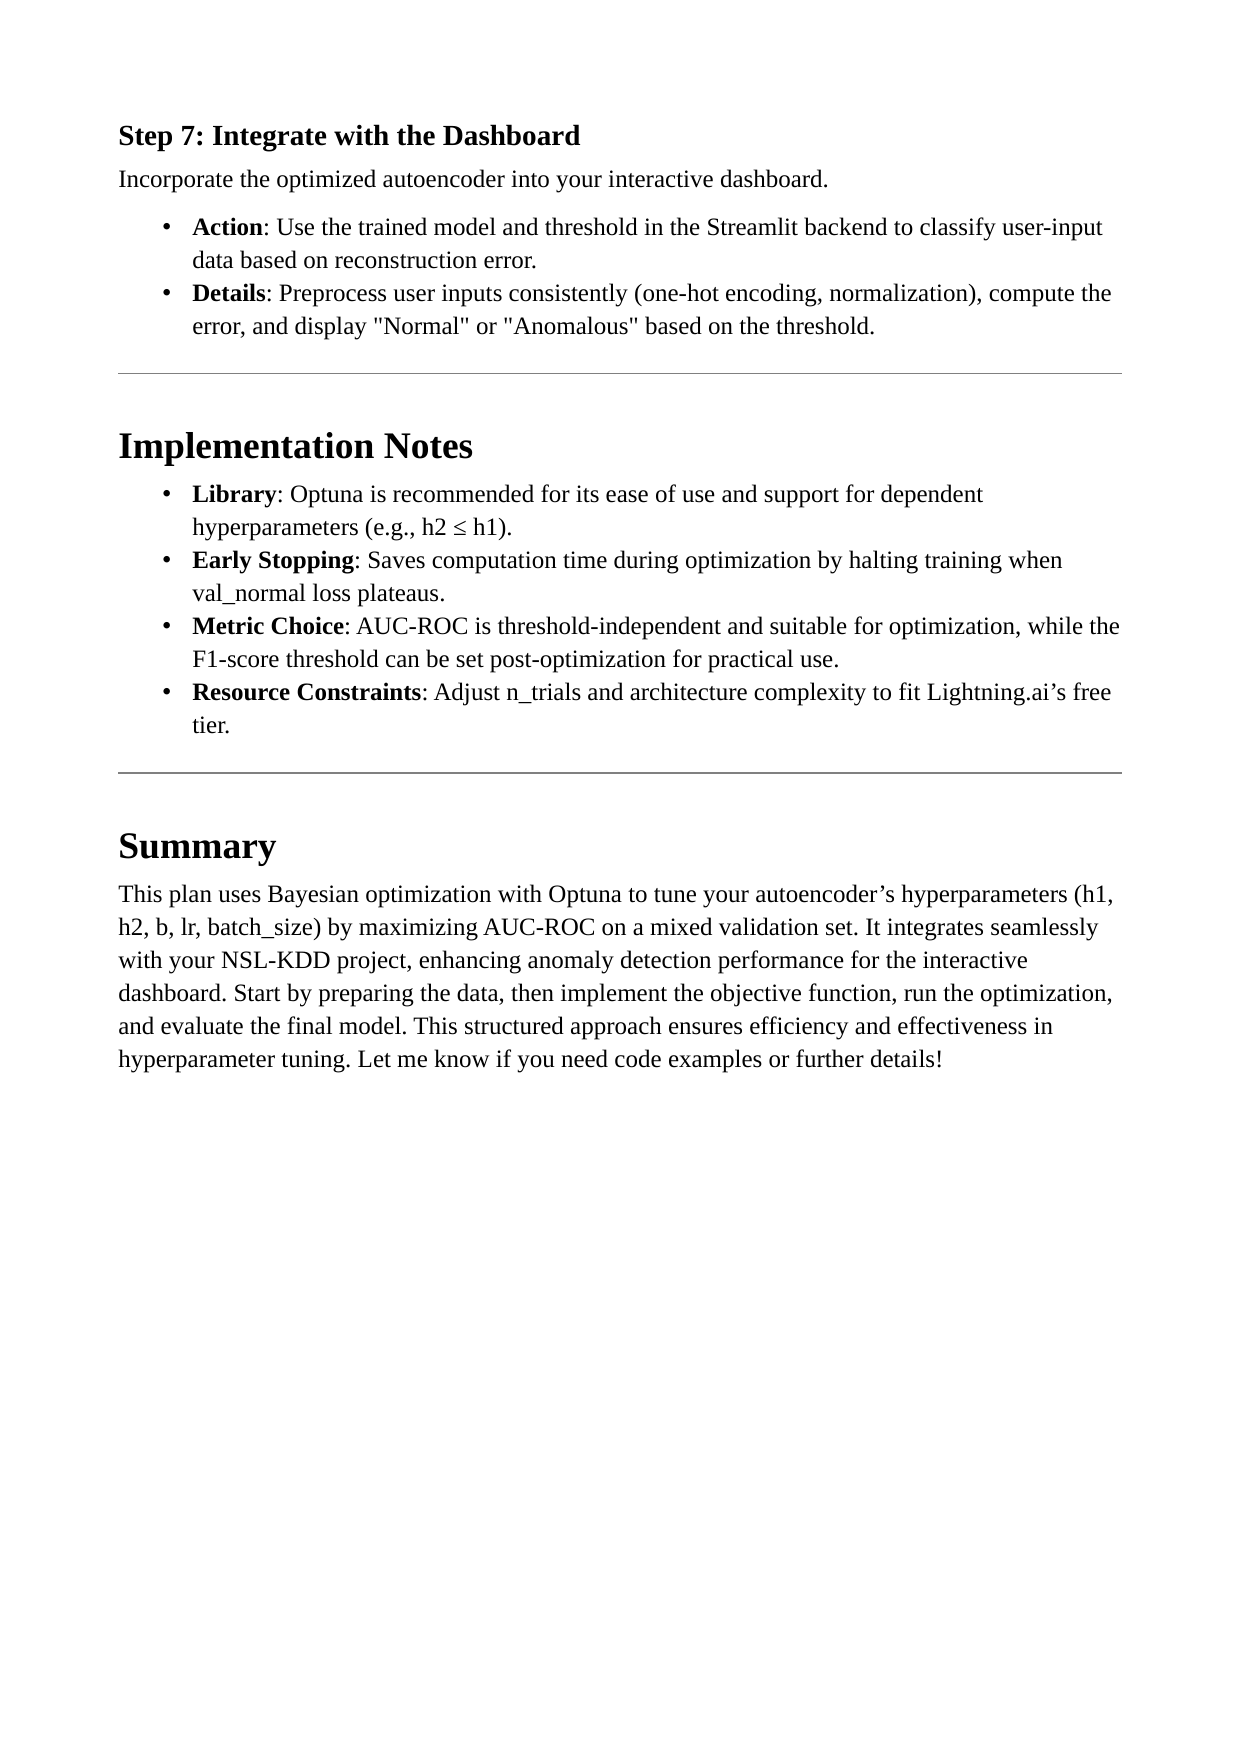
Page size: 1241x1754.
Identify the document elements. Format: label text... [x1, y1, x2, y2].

list Details: Preprocess user inputs consistently (one-hot encoding, normalization), compute the error, and display "Normal" or "Anomalous" based on the threshold. [162, 278, 1122, 339]
text This plan uses Bayesian optimization with Optuna to tune your autoencoder’s hyperparameters (h1, h2, b, lr, batch_size) by maximizing AUC-ROC on a mixed validation set. It integrates seamlessly with your NSL-KDD project, enhancing anomaly detection performance for the interactive dashboard. Start by preparing the data, then implement the objective function, run the optimization, and evaluate the final model. This structured approach ensures efficiency and effectiveness in hyperparameter tuning. Let me know if you need code examples or further details! [118, 879, 1122, 1072]
list Resource Constraints: Adjust n_trials and architecture complexity to fit Lightning.ai’s free tier. [162, 677, 1122, 739]
list Action: Use the trained model and threshold in the Streamlit backend to classify user-input data based on reconstruction error. [162, 212, 1122, 273]
subtitle Summary [118, 823, 1122, 866]
list Library: Optuna is recommended for its ease of use and support for dependent hyperparameters (e.g., h2 ≤ h1). [162, 479, 1122, 541]
list Metric Choice: AUC-ROC is threshold-independent and suitable for optimization, while the F1-score threshold can be set post-optimization for practical use. [162, 611, 1122, 673]
subtitle Implementation Notes [118, 423, 1122, 467]
subtitle Step 7: Integrate with the Dashboard [118, 118, 1122, 152]
text Incorporate the optimized autoencoder into your interactive dashboard. [118, 164, 1122, 193]
list Early Stopping: Saves computation time during optimization by halting training when val_normal loss plateaus. [162, 545, 1122, 607]
